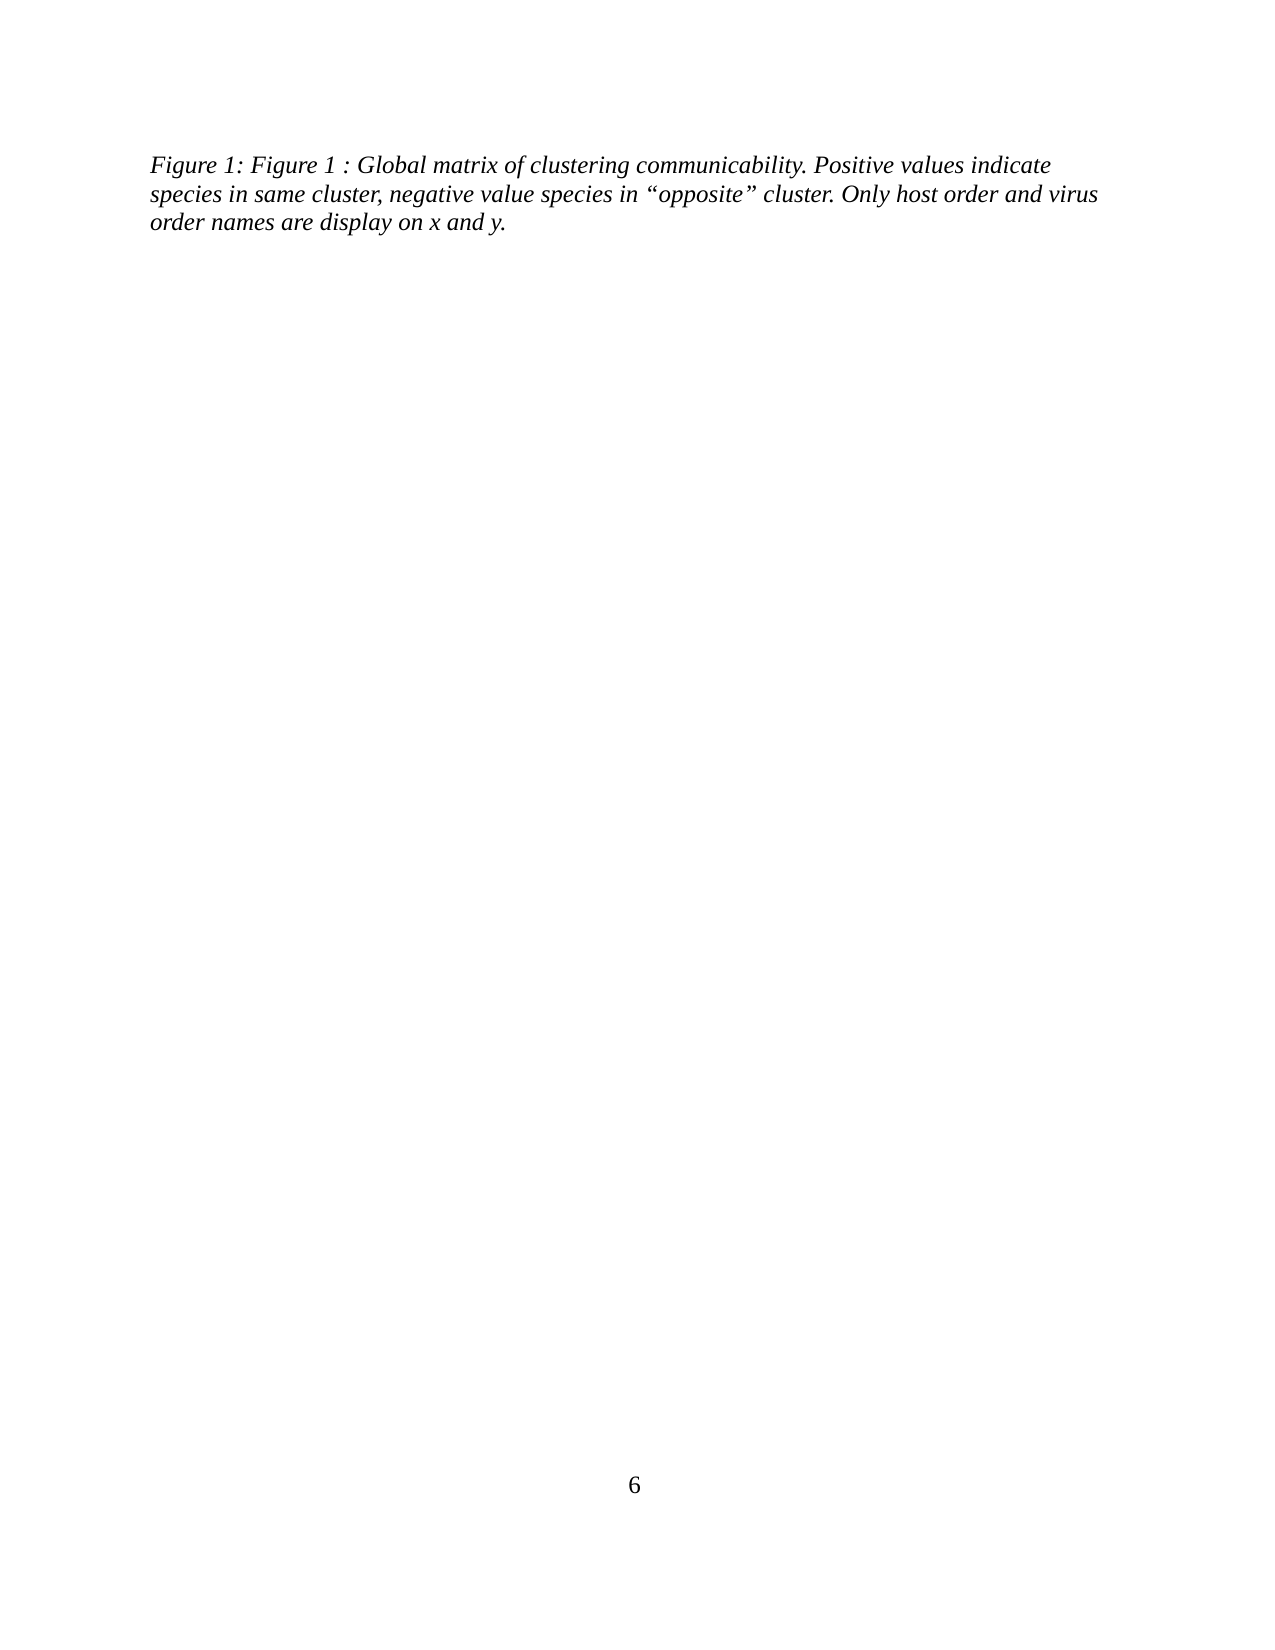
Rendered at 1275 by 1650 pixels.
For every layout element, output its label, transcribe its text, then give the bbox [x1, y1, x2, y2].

text Figure 1: Figure 1 : Global matrix of clustering communicability. Positive values indicate species in same cluster, negative value species in “opposite” cluster. Only host order and virus order names are display on x and y. [150, 150, 1125, 236]
